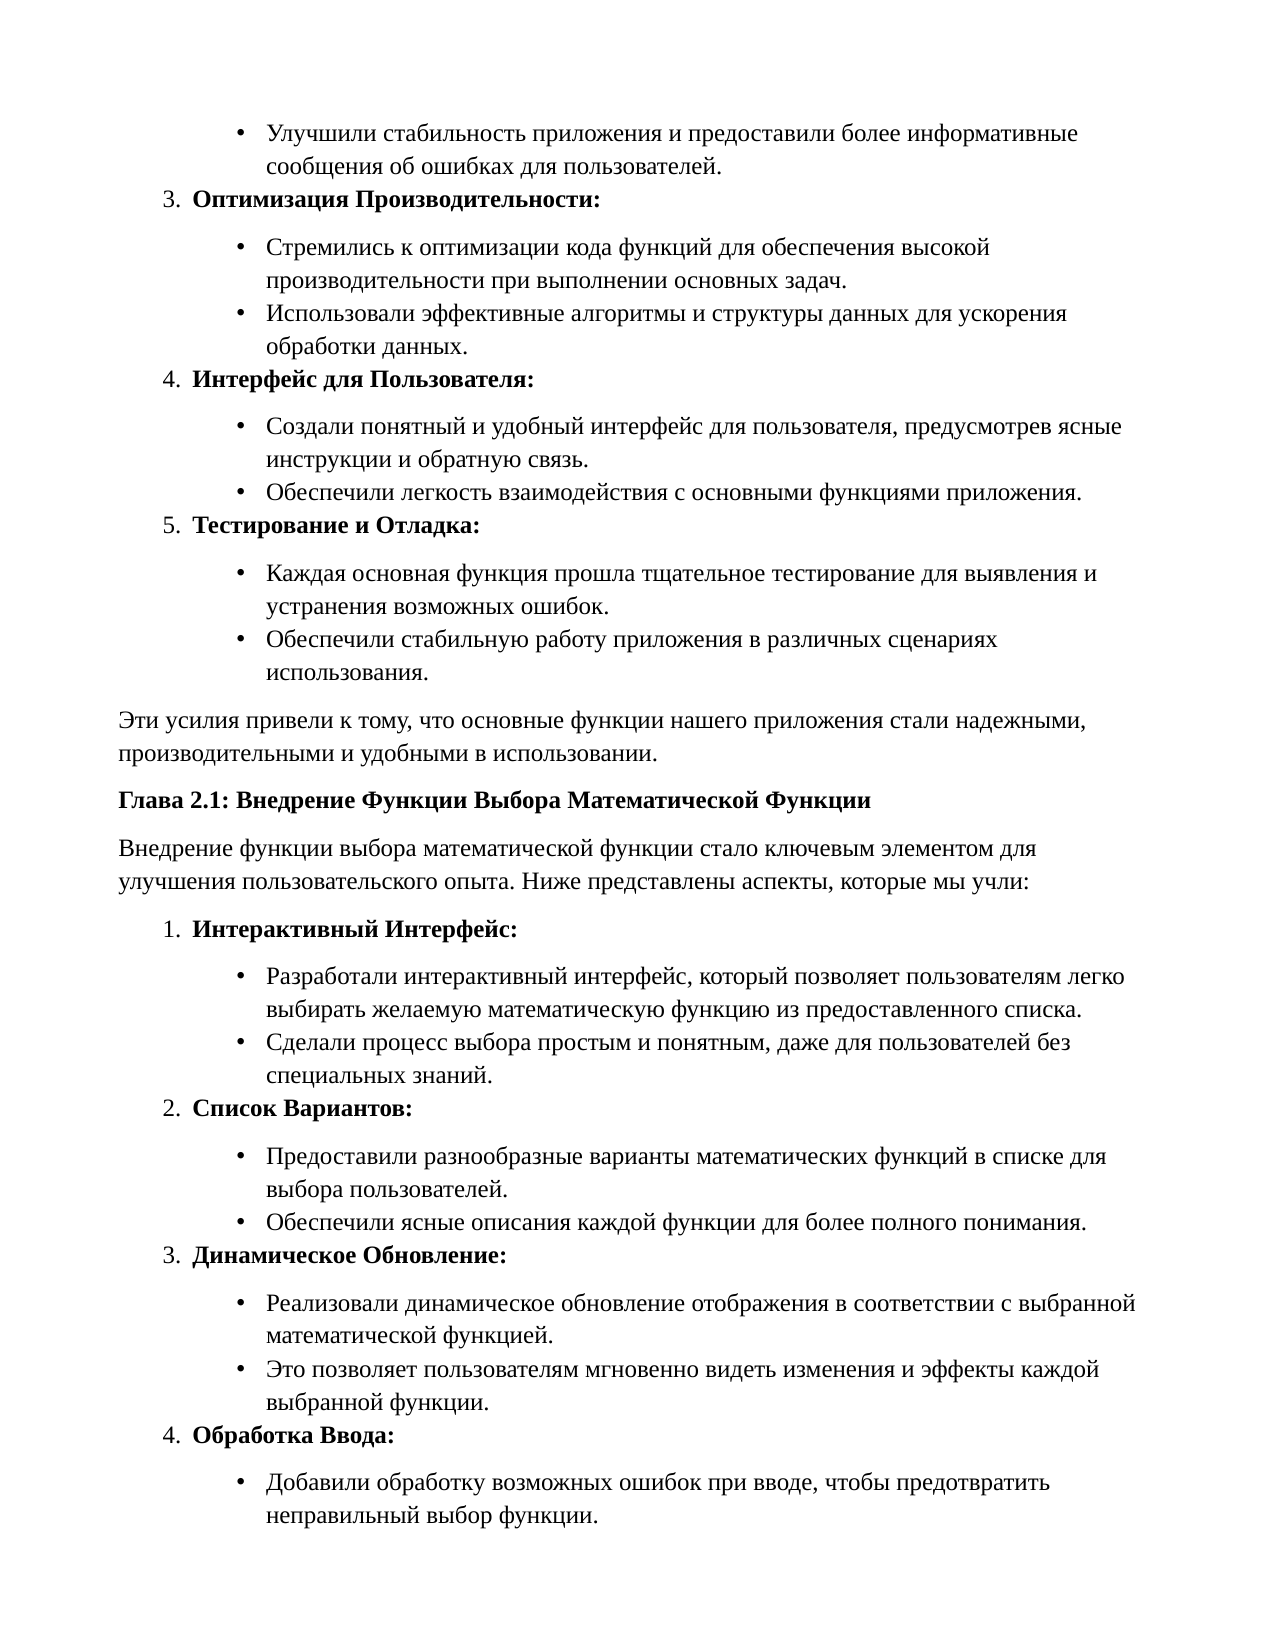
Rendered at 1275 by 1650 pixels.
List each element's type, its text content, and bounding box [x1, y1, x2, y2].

list Обработка Ввода: [162, 1420, 1157, 1448]
text Эти усилия привели к тому, что основные функции нашего приложения стали надежными, производительными и удобными в использовании. [118, 705, 1157, 767]
list Интерфейс для Пользователя: [162, 364, 1157, 393]
list Предоставили разнообразные варианты математических функций в списке для выбора пользователей. [236, 1141, 1157, 1203]
list Каждая основная функция прошла тщательное тестирование для выявления и устранения возможных ошибок. [236, 558, 1157, 620]
list Динамическое Обновление: [162, 1240, 1157, 1269]
list Добавили обработку возможных ошибок при вводе, чтобы предотвратить неправильный выбор функции. [236, 1467, 1157, 1529]
list Стремились к оптимизации кода функций для обеспечения высокой производительности при выполнении основных задач. [236, 232, 1157, 293]
list Интерактивный Интерфейс: [162, 914, 1157, 942]
list Оптимизация Производительности: [162, 184, 1157, 213]
list Разработали интерактивный интерфейс, который позволяет пользователям легко выбирать желаемую математическую функцию из предоставленного списка. [236, 961, 1157, 1023]
list Создали понятный и удобный интерфейс для пользователя, предусмотрев ясные инструкции и обратную связь. [236, 411, 1157, 473]
list Обеспечили ясные описания каждой функции для более полного понимания. [236, 1207, 1157, 1236]
list Улучшили стабильность приложения и предоставили более информативные сообщения об ошибках для пользователей. [236, 118, 1157, 180]
text Глава 2.1: Внедрение Функции Выбора Математической Функции [118, 785, 1157, 814]
list Реализовали динамическое обновление отображения в соответствии с выбранной математической функцией. [236, 1288, 1157, 1349]
list Список Вариантов: [162, 1093, 1157, 1122]
list Обеспечили стабильную работу приложения в различных сценариях использования. [236, 624, 1157, 686]
list Тестирование и Отладка: [162, 511, 1157, 539]
list Обеспечили легкость взаимодействия с основными функциями приложения. [236, 477, 1157, 506]
list Сделали процесс выбора простым и понятным, даже для пользователей без специальных знаний. [236, 1027, 1157, 1089]
list Это позволяет пользователям мгновенно видеть изменения и эффекты каждой выбранной функции. [236, 1354, 1157, 1415]
list Использовали эффективные алгоритмы и структуры данных для ускорения обработки данных. [236, 298, 1157, 359]
text Внедрение функции выбора математической функции стало ключевым элементом для улучшения пользовательского опыта. Ниже представлены аспекты, которые мы учли: [118, 833, 1157, 895]
